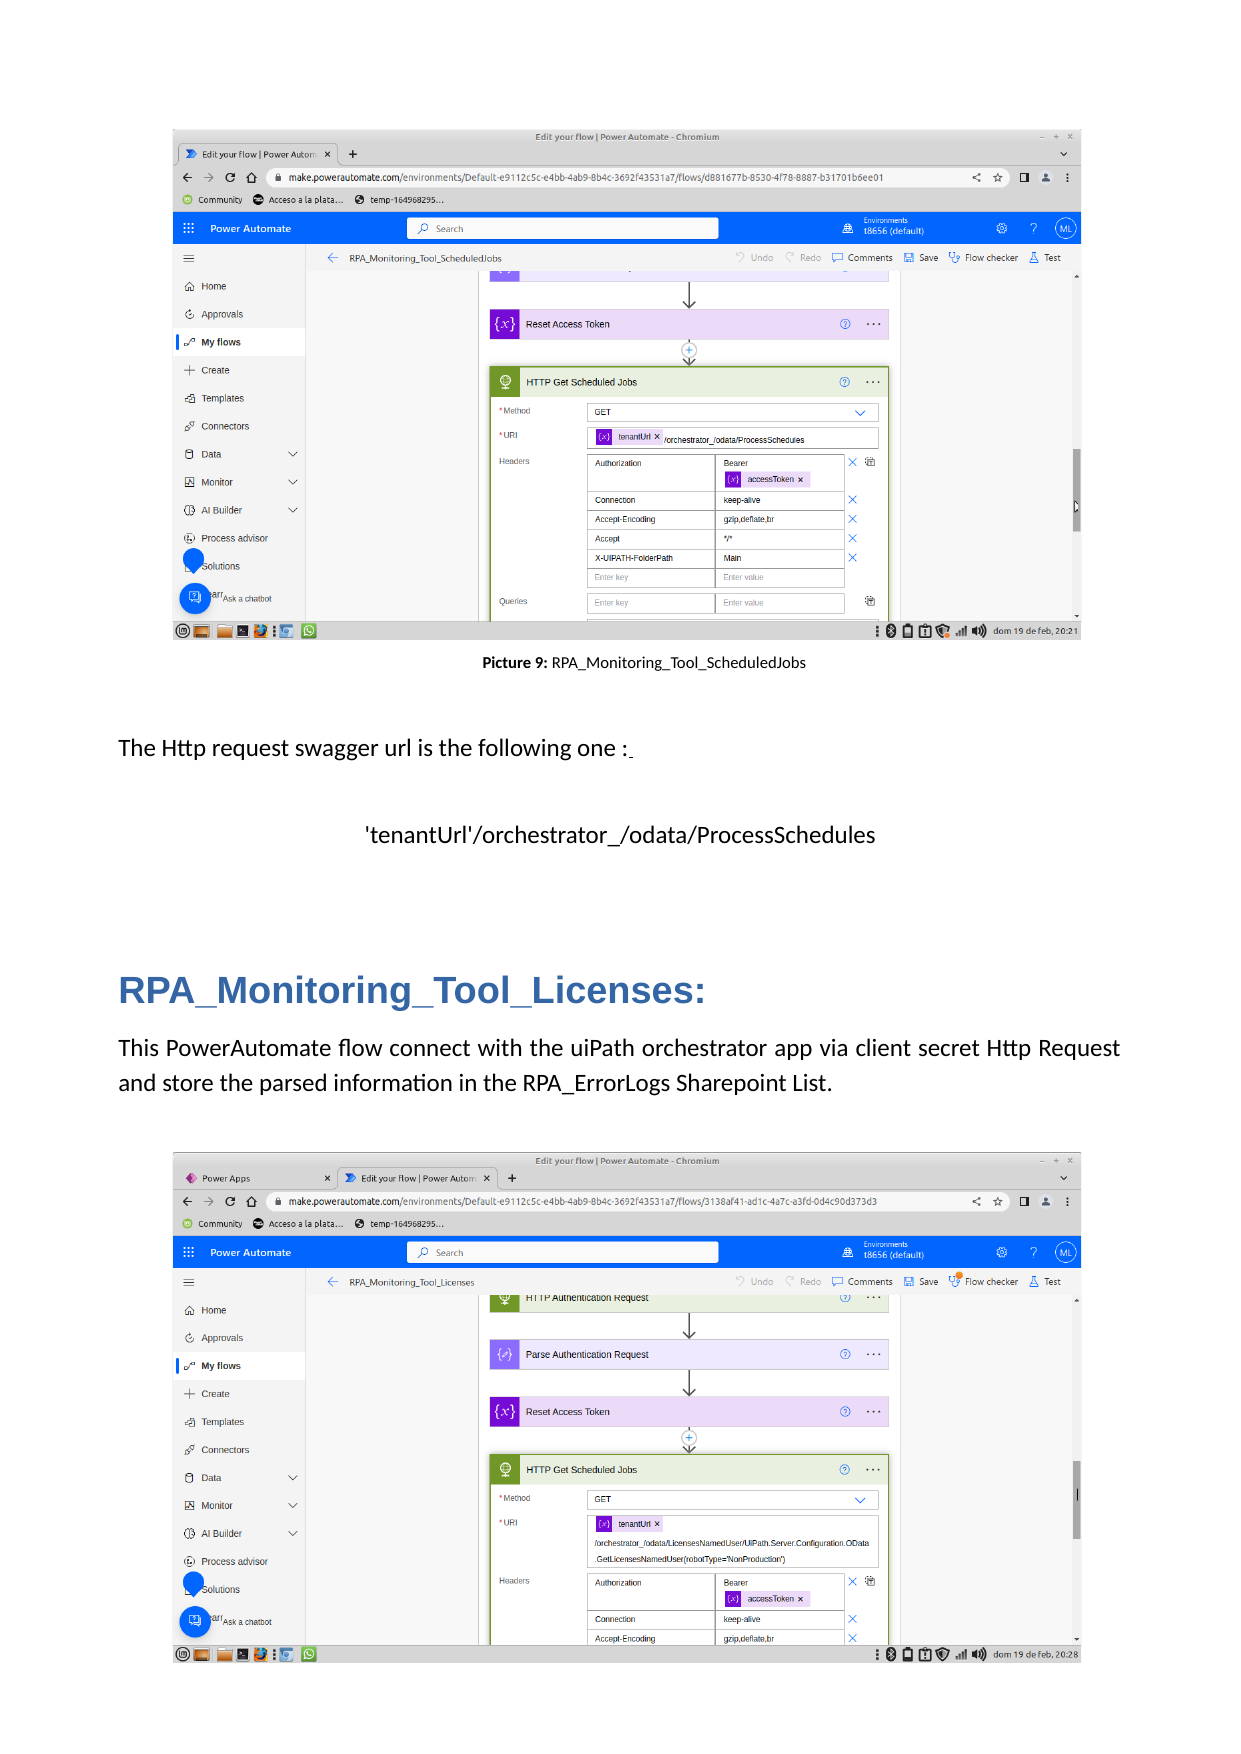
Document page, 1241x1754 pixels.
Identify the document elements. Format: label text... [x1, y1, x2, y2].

text This PowerAutomate flow connect with the uiPath orchestrator app via client secret Http Request and store the parsed information in the RPA_ErrorLogs Sharepoint List. [118, 1033, 1122, 1098]
picture [172, 1152, 1082, 1663]
text Picture 9: RPA_Monitoring_Tool_ScheduledJobs [118, 118, 1122, 675]
text RPA_Monitoring_Tool_Licenses: [118, 968, 1122, 1012]
text 'tenantUrl'/orchestrator_/odata/ProcessSchedules [118, 819, 1122, 850]
text The Http request swagger url is the following one : [118, 732, 1122, 762]
picture [172, 129, 1082, 640]
